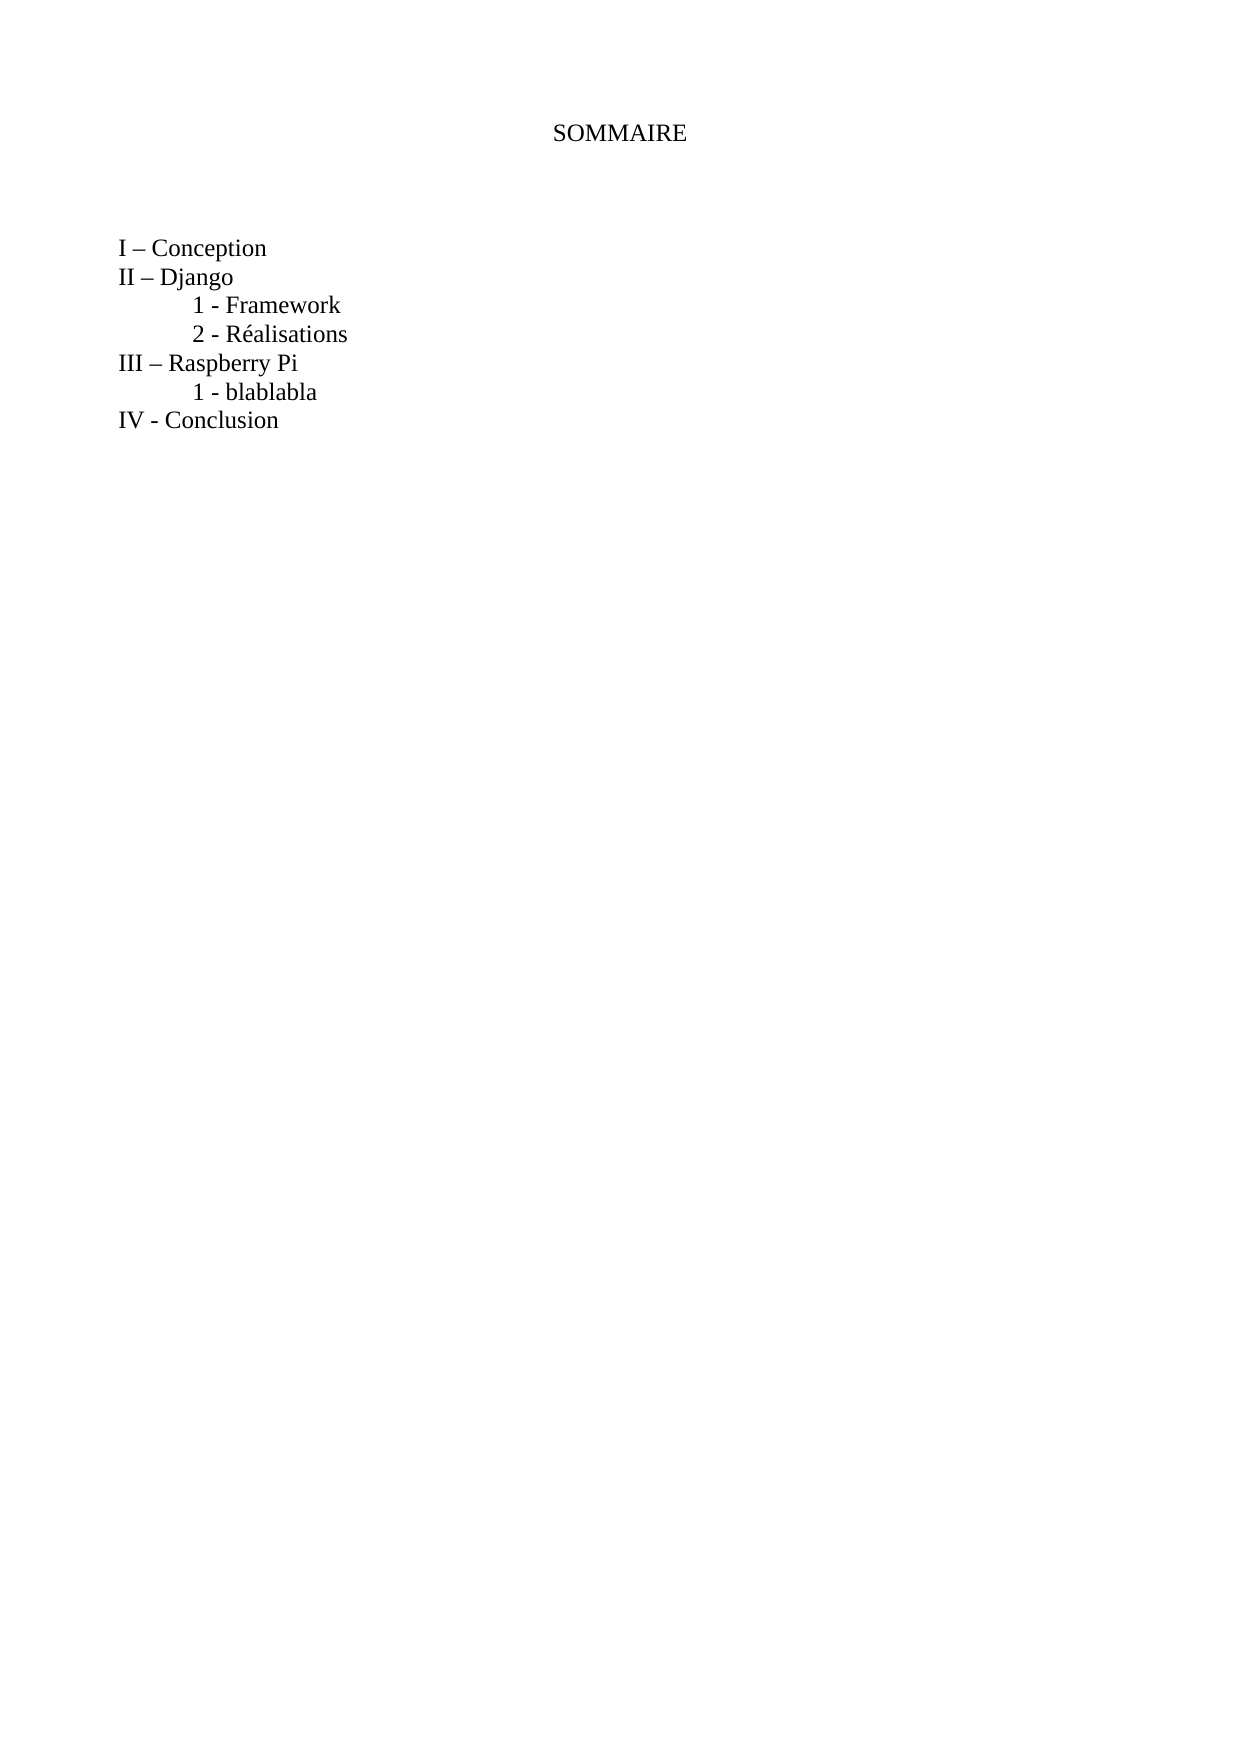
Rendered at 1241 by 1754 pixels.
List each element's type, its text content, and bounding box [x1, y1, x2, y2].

text I – Conception [118, 233, 1122, 262]
text III – Raspberry Pi [118, 348, 1122, 377]
text 2 - Réalisations [118, 319, 1122, 348]
text 1 - Framework [118, 291, 1122, 319]
text 1 - blablabla [118, 377, 1122, 406]
text SOMMAIRE [118, 118, 1122, 147]
text IV - Conclusion [118, 406, 1122, 434]
text II – Django [118, 262, 1122, 291]
